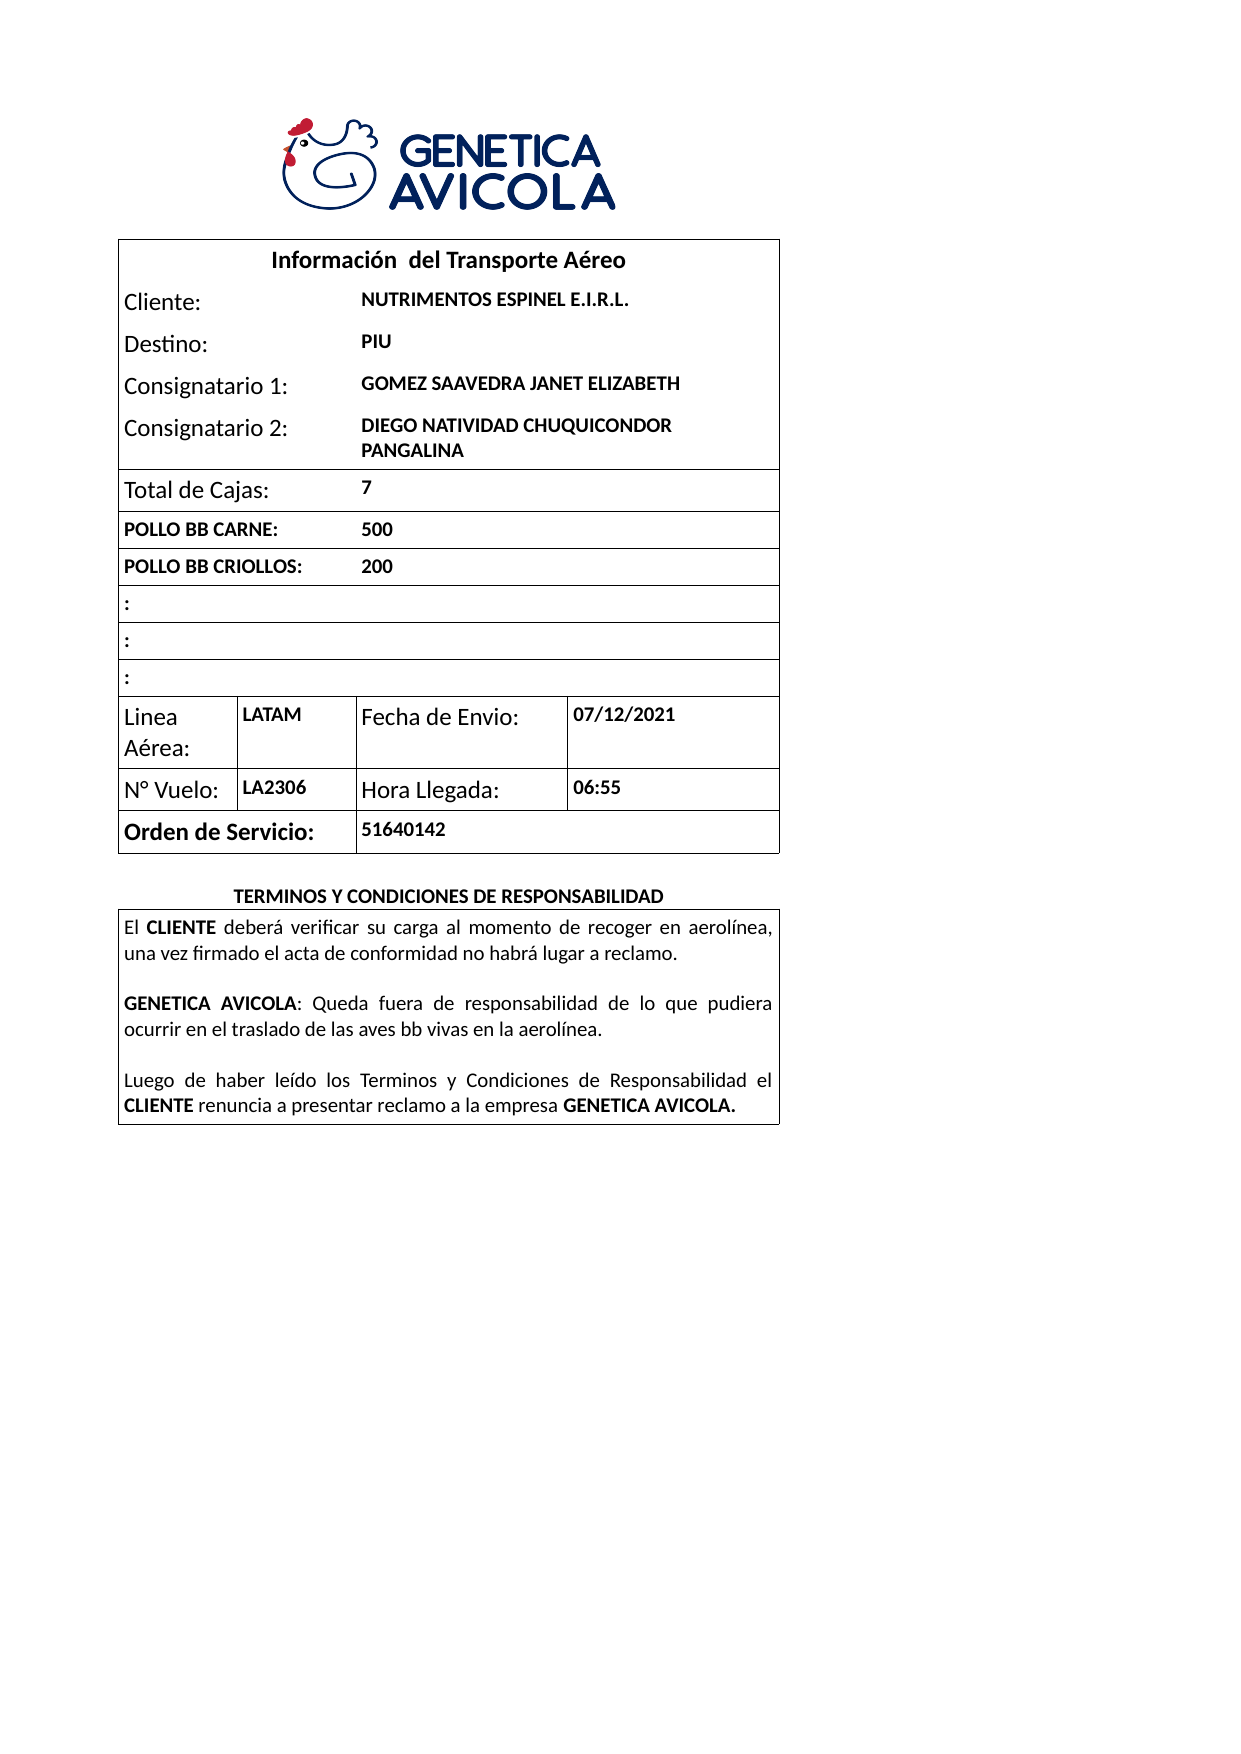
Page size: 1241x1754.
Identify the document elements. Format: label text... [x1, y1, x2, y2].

table_cell 06:55 [568, 769, 779, 810]
table_cell LA2306 [238, 769, 356, 810]
picture [282, 118, 616, 210]
table_cell 200 [356, 549, 779, 585]
table_cell NUTRIMENTOS ESPINEL E.I.R.L. [356, 281, 779, 322]
table_cell 51640142 [357, 811, 779, 852]
table_cell LATAM [238, 697, 356, 768]
table_header Información del Transporte Aéreo [119, 240, 779, 281]
table_cell Consignatario 2: [119, 406, 356, 469]
table_cell [356, 660, 779, 696]
table_cell 7 [356, 470, 779, 511]
table_cell [356, 623, 779, 659]
table_cell 500 [356, 512, 779, 548]
table_cell Hora Llegada: [357, 769, 567, 810]
table_cell El CLIENTE deberá verificar su carga al momento de recoger en aerolínea, una vez firmado el acta de conformidad no habrá lugar a reclamo. GENETICA AVICOLA: Queda fuera de responsabilidad de lo que pudiera ocurrir en el traslado de las aves bb vivas en la aerolínea. Luego de haber leído los Terminos y Condiciones de Responsabilidad el CLIENTE renuncia a presentar reclamo a la empresa GENETICA AVICOLA. [119, 910, 779, 1123]
table_cell PIU [356, 323, 779, 364]
table_cell N° Vuelo: [119, 769, 237, 810]
table_cell : [119, 623, 356, 659]
table_cell Linea Aérea: [119, 697, 237, 768]
table_cell 07/12/2021 [568, 697, 779, 768]
table_cell TERMINOS Y CONDICIONES DE RESPONSABILIDAD [118, 854, 779, 908]
table_cell POLLO BB CARNE: [119, 512, 356, 548]
table_cell : [119, 660, 356, 696]
table_cell Orden de Servicio: [119, 811, 356, 852]
table_cell Cliente: [119, 281, 356, 322]
table_cell POLLO BB CRIOLLOS: [119, 549, 356, 585]
table_cell Fecha de Envio: [357, 697, 567, 768]
table_cell Destino: [119, 323, 356, 364]
table_cell GOMEZ SAAVEDRA JANET ELIZABETH [356, 365, 779, 406]
table_cell Consignatario 1: [119, 365, 356, 406]
table_cell [356, 586, 779, 622]
table_cell DIEGO NATIVIDAD CHUQUICONDOR PANGALINA [356, 406, 779, 469]
table_cell Total de Cajas: [119, 470, 356, 511]
table_cell : [119, 586, 356, 622]
